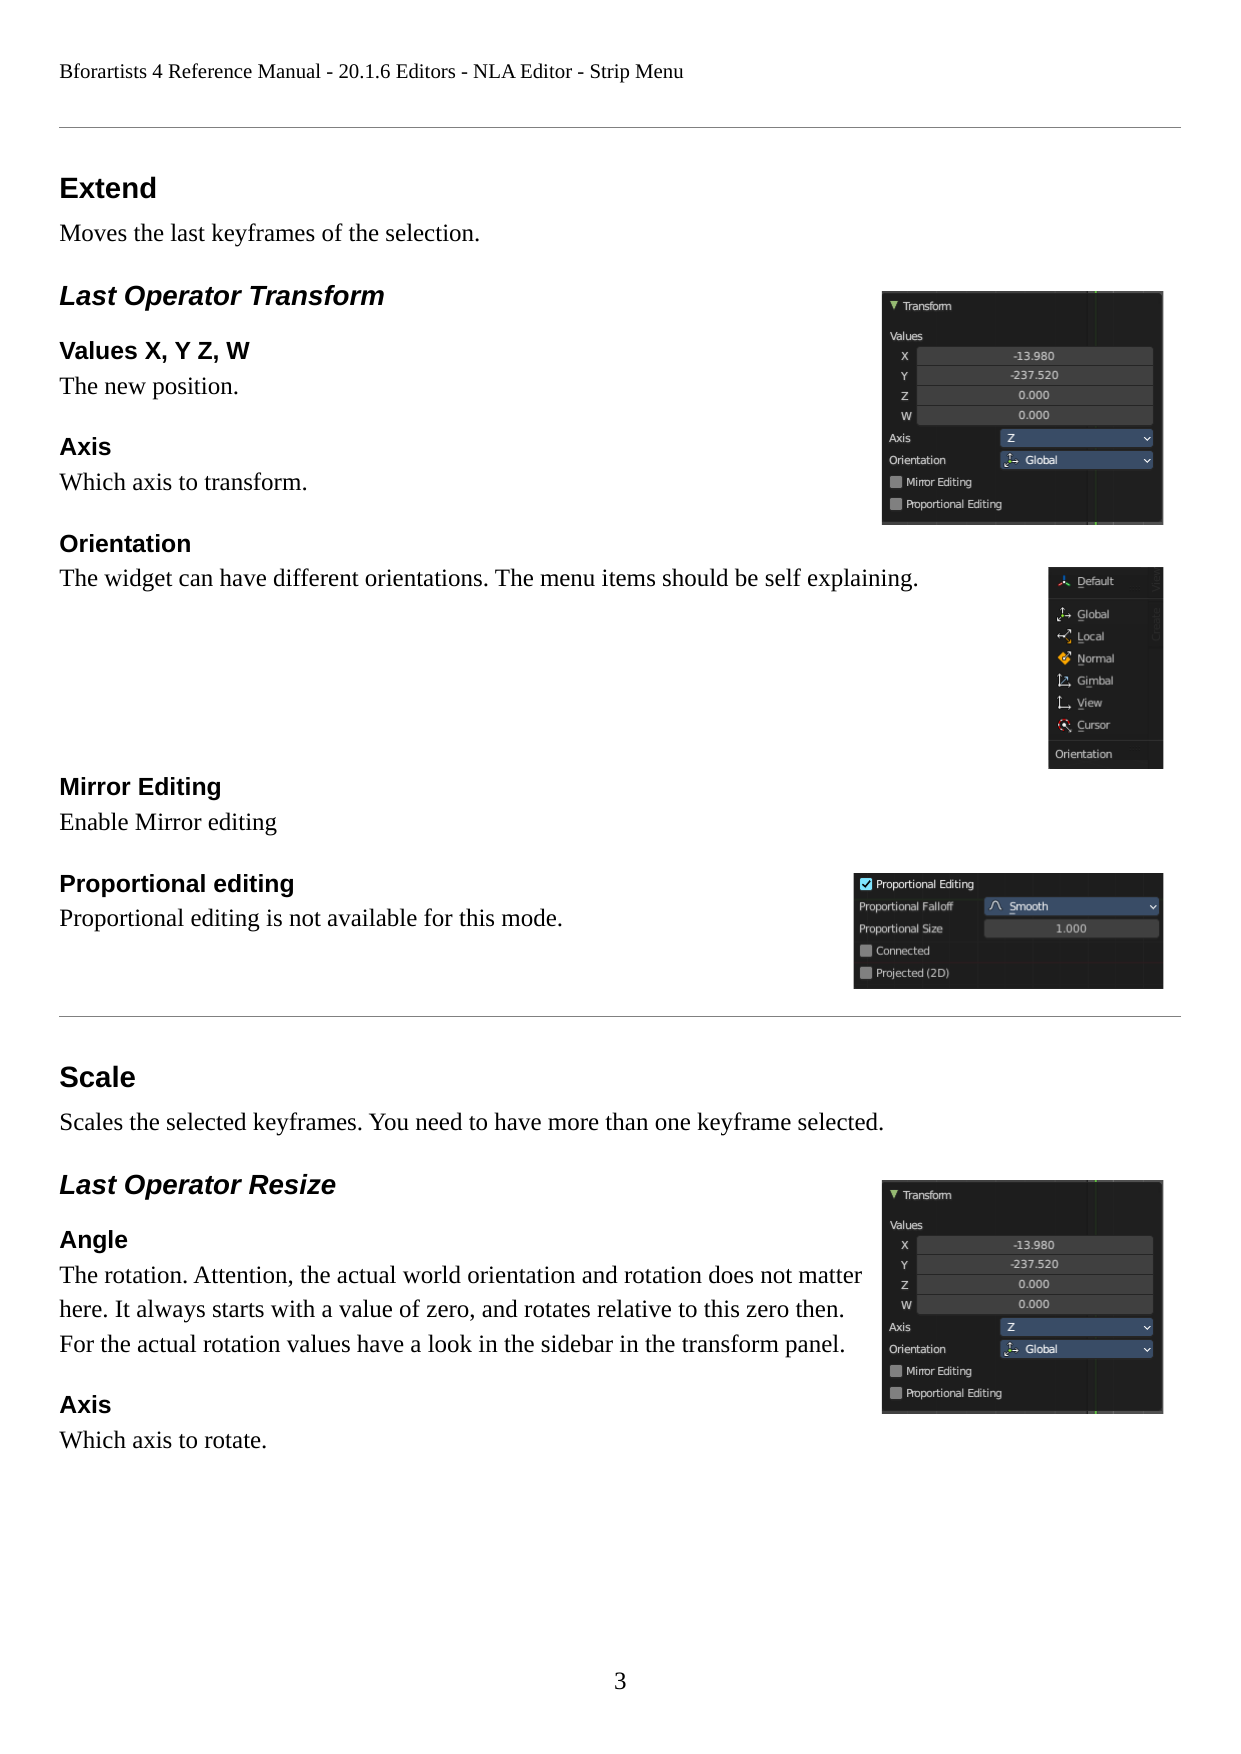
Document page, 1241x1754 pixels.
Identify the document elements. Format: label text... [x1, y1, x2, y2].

subtitle Extend [59, 171, 1181, 205]
subtitle Last Operator Transform [59, 279, 1181, 311]
text Which axis to transform. [59, 467, 881, 496]
picture [881, 291, 1164, 525]
subtitle [1164, 336, 1181, 364]
subtitle [1164, 1225, 1181, 1253]
text [1164, 371, 1181, 399]
text Which axis to rotate. [59, 1425, 1181, 1454]
subtitle Last Operator Resize [59, 1168, 1181, 1200]
picture [853, 873, 1164, 989]
text The new position. [59, 371, 881, 399]
text [1164, 467, 1181, 496]
picture [1048, 567, 1164, 769]
text The widget can have different orientations. The menu items should be self explaining. [59, 563, 1181, 592]
subtitle Axis [59, 1390, 1181, 1419]
picture [881, 1180, 1164, 1414]
text Scales the selected keyframes. You need to have more than one keyframe selected. [59, 1107, 1181, 1135]
subtitle Orientation [59, 529, 1181, 557]
subtitle Proportional editing [59, 869, 1181, 897]
text The rotation. Attention, the actual world orientation and rotation does not matter here. It always starts with a value of zero, and rotates relative to this zero then. For the actual rotation values have a look in the sidebar in the transform panel. [59, 1260, 881, 1357]
subtitle Values X, Y Z, W [59, 336, 881, 364]
text Enable Mirror editing [59, 807, 1181, 836]
subtitle Scale [59, 1060, 1181, 1094]
subtitle Axis [59, 432, 881, 461]
text Moves the last keyframes of the selection. [59, 218, 1181, 246]
subtitle [1164, 432, 1181, 461]
subtitle Mirror Editing [59, 772, 1181, 801]
text Proportional editing is not available for this mode. [59, 903, 853, 932]
subtitle Angle [59, 1225, 881, 1253]
